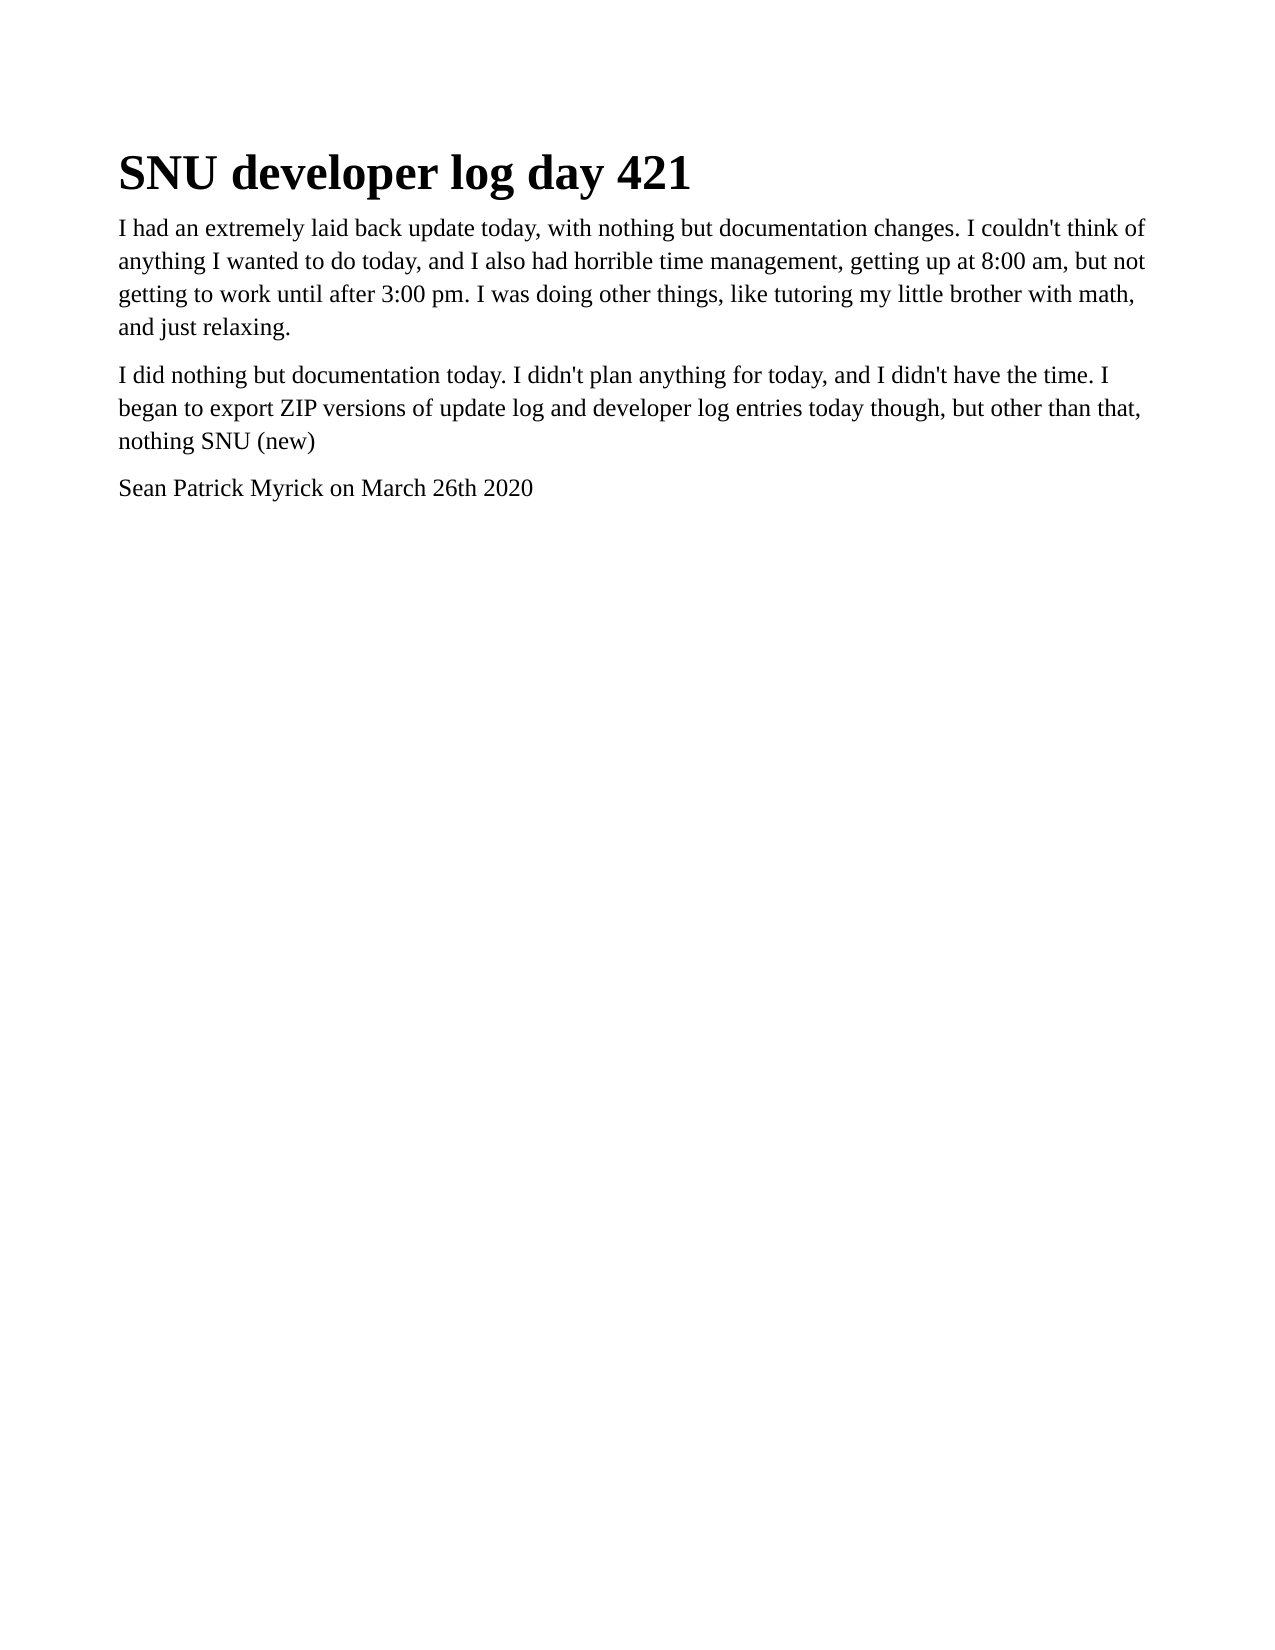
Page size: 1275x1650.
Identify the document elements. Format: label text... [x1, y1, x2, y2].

subtitle SNU developer log day 421 [118, 143, 1157, 201]
text Sean Patrick Myrick on March 26th 2020 [118, 473, 1157, 502]
text I did nothing but documentation today. I didn't plan anything for today, and I didn't have the time. I began to export ZIP versions of update log and developer log entries today though, but other than that, nothing SNU (new) [118, 360, 1157, 454]
text I had an extremely laid back update today, with nothing but documentation changes. I couldn't think of anything I wanted to do today, and I also had horrible time management, getting up at 8:00 am, but not getting to work until after 3:00 pm. I was doing other things, like tutoring my little brother with math, and just relaxing. [118, 213, 1157, 341]
